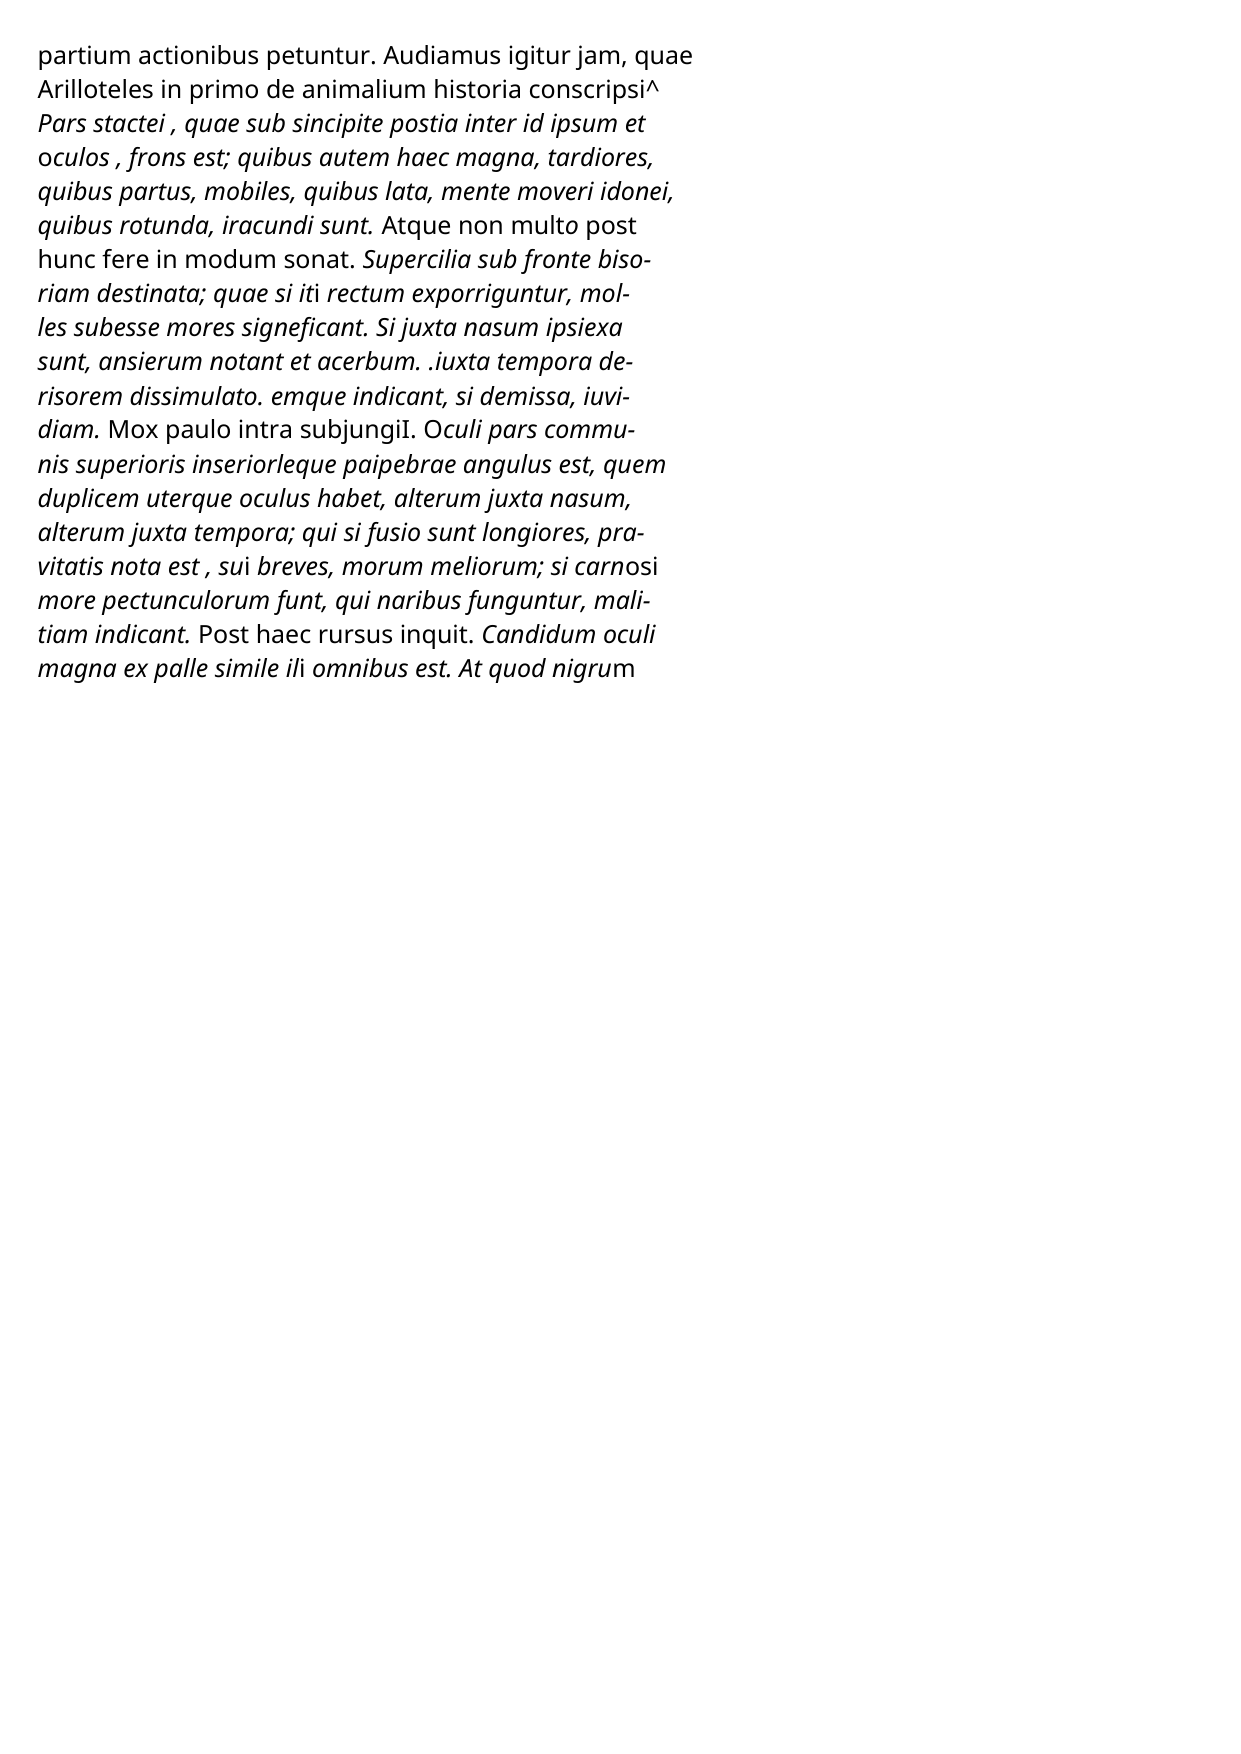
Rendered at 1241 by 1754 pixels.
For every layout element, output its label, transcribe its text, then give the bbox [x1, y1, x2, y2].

text partium actionibus petuntur. Audiamus igitur jam, quae Arilloteles in primo de animalium historia conscripsi^ Pars stactei , quae sub sincipite postia inter id ipsum et oculos , frons est; quibus autem haec magna, tardiores, quibus partus, mobiles, quibus lata, mente moveri idonei, quibus rotunda, iracundi sunt. Atque non multo post hunc fere in modum sonat. Supercilia sub fronte biso- riam destinata; quae si iti rectum exporriguntur, mol- les subesse mores signeficant. Si juxta nasum ipsiexa sunt, ansierum notant et acerbum. .iuxta tempora de- risorem dissimulato. emque indicant, si demissa, iuvi- diam. Mox paulo intra subjungiI. Oculi pars commu- nis superioris inseriorleque paipebrae angulus est, quem duplicem uterque oculus habet, alterum juxta nasum, alterum juxta tempora; qui si fusio sunt longiores, pra- vitatis nota est , sui breves, morum meliorum; si carnosi more pectunculorum funt, qui naribus funguntur, mali- tiam indicant. Post haec rursus inquit. Candidum oculi magna ex palle simile ili omnibus est. At quod nigrum [37, 37, 1203, 685]
